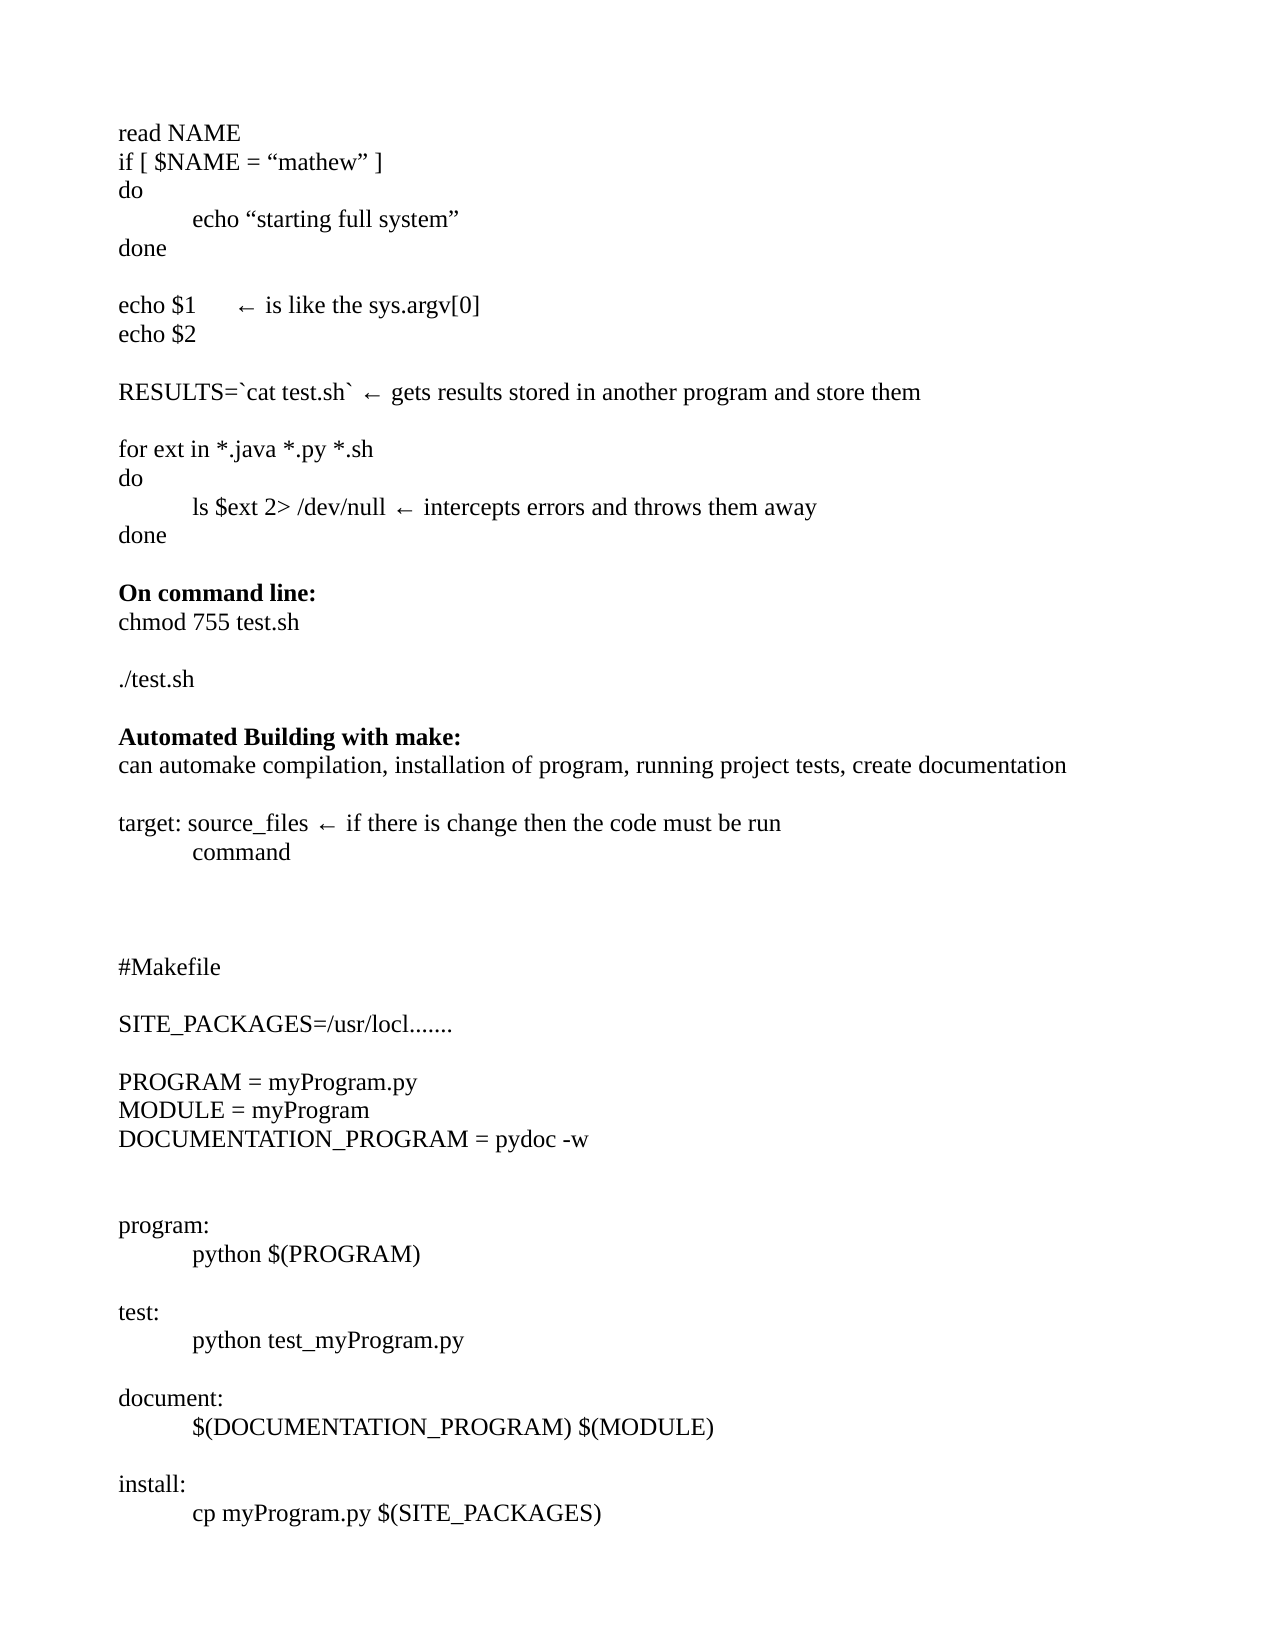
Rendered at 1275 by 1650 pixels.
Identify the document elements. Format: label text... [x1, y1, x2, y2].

text test: [118, 1297, 1157, 1326]
text Automated Building with make: [118, 722, 1157, 751]
text document: [118, 1383, 1157, 1412]
text command [118, 837, 1157, 866]
text target: source_files ← if there is change then the code must be run [118, 808, 1157, 837]
text done [118, 521, 1157, 549]
text RESULTS=`cat test.sh` ← gets results stored in another program and store them [118, 377, 1157, 406]
text DOCUMENTATION_PROGRAM = pydoc -w [118, 1124, 1157, 1153]
text #Makefile [118, 952, 1157, 981]
text can automake compilation, installation of program, running project tests, create documentation [118, 751, 1157, 779]
text do [118, 463, 1157, 492]
text echo $2 [118, 319, 1157, 348]
text done [118, 233, 1157, 262]
text $(DOCUMENTATION_PROGRAM) $(MODULE) [118, 1412, 1157, 1441]
text PROGRAM = myProgram.py [118, 1067, 1157, 1096]
text echo $1 ← is like the sys.argv[0] [118, 291, 1157, 319]
text for ext in *.java *.py *.sh [118, 434, 1157, 463]
text install: [118, 1469, 1157, 1498]
text SITE_PACKAGES=/usr/locl....... [118, 1009, 1157, 1038]
text echo “starting full system” [118, 204, 1157, 233]
text program: [118, 1211, 1157, 1239]
text if [ $NAME = “mathew” ] [118, 147, 1157, 176]
text python $(PROGRAM) [118, 1239, 1157, 1268]
text python test_myProgram.py [118, 1326, 1157, 1354]
text do [118, 176, 1157, 204]
text cp myProgram.py $(SITE_PACKAGES) [118, 1498, 1157, 1527]
text MODULE = myProgram [118, 1096, 1157, 1124]
text ./test.sh [118, 664, 1157, 693]
text ls $ext 2> /dev/null ← intercepts errors and throws them away [118, 492, 1157, 521]
text On command line: [118, 578, 1157, 607]
text read NAME [118, 118, 1157, 147]
text chmod 755 test.sh [118, 607, 1157, 636]
